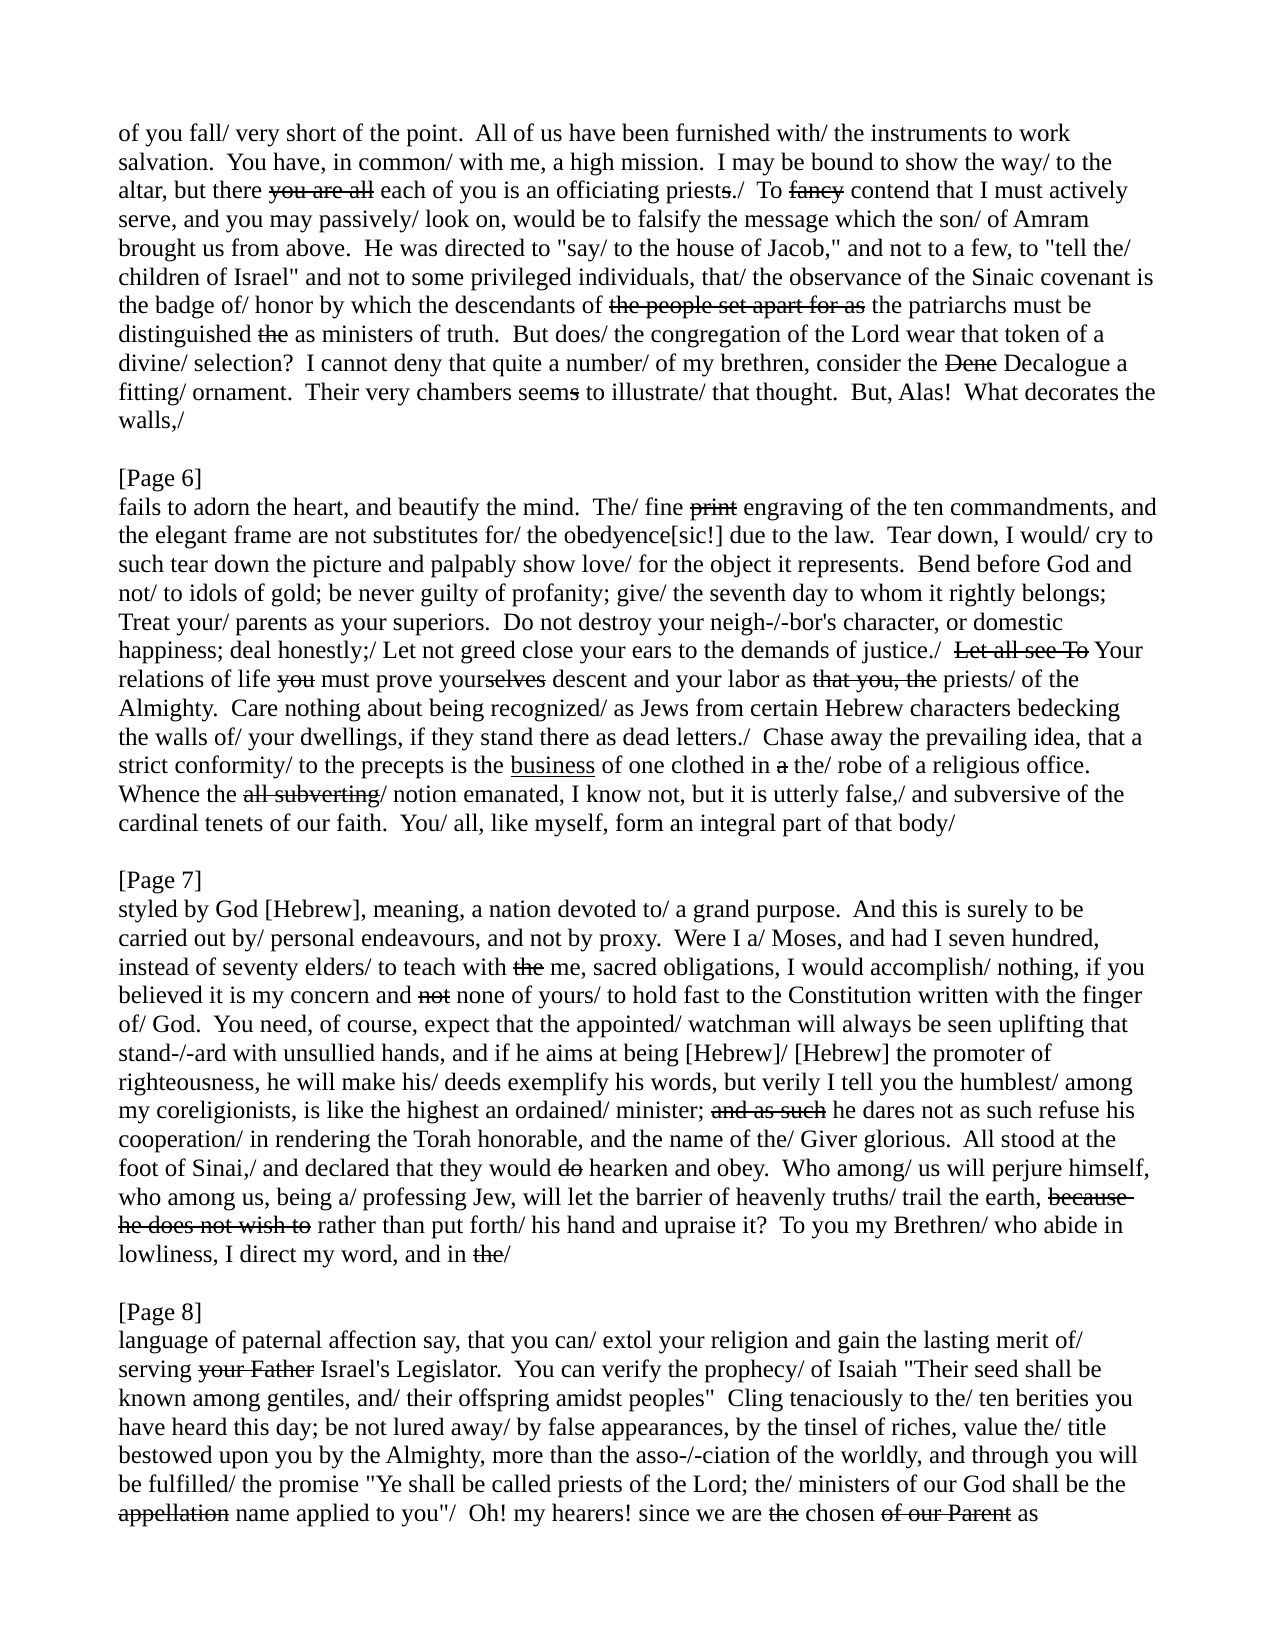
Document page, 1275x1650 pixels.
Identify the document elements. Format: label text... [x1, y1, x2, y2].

text [Page 8] [118, 1297, 1157, 1326]
text language of paternal affection say, that you can/ extol your religion and gain the lasting merit of/ serving your Father Israel's Legislator. You can verify the prophecy/ of Isaiah "Their seed shall be known among gentiles, and/ their offspring amidst peoples" Cling tenaciously to the/ ten berities you have heard this day; be not lured away/ by false appearances, by the tinsel of riches, value the/ title bestowed upon you by the Almighty, more than the asso-/-ciation of the worldly, and through you will be fulfilled/ the promise "Ye shall be called priests of the Lord; the/ ministers of our God shall be the appellation name applied to you"/ Oh! my hearers! since we are the chosen of our Parent as [118, 1326, 1157, 1527]
text [Page 6] [118, 463, 1157, 492]
text fails to adorn the heart, and beautify the mind. The/ fine print engraving of the ten commandments, and the elegant frame are not substitutes for/ the obedyence[sic!] due to the law. Tear down, I would/ cry to such tear down the picture and palpably show love/ for the object it represents. Bend before God and not/ to idols of gold; be never guilty of profanity; give/ the seventh day to whom it rightly belongs; Treat your/ parents as your superiors. Do not destroy your neigh-/-bor's character, or domestic happiness; deal honestly;/ Let not greed close your ears to the demands of justice./ Let all see To Your relations of life you must prove yourselves descent and your labor as that you, the priests/ of the Almighty. Care nothing about being recognized/ as Jews from certain Hebrew characters bedecking the walls of/ your dwellings, if they stand there as dead letters./ Chase away the prevailing idea, that a strict conformity/ to the precepts is the business of one clothed in a the/ robe of a religious office. Whence the all subverting/ notion emanated, I know not, but it is utterly false,/ and subversive of the cardinal tenets of our faith. You/ all, like myself, form an integral part of that body/ [118, 492, 1157, 837]
text styled by God [Hebrew], meaning, a nation devoted to/ a grand purpose. And this is surely to be carried out by/ personal endeavours, and not by proxy. Were I a/ Moses, and had I seven hundred, instead of seventy elders/ to teach with the me, sacred obligations, I would accomplish/ nothing, if you believed it is my concern and not none of yours/ to hold fast to the Constitution written with the finger of/ God. You need, of course, expect that the appointed/ watchman will always be seen uplifting that stand-/-ard with unsullied hands, and if he aims at being [Hebrew]/ [Hebrew] the promoter of righteousness, he will make his/ deeds exemplify his words, but verily I tell you the humblest/ among my coreligionists, is like the highest an ordained/ minister; and as such he dares not as such refuse his cooperation/ in rendering the Torah honorable, and the name of the/ Giver glorious. All stood at the foot of Sinai,/ and declared that they would do hearken and obey. Who among/ us will perjure himself, who among us, being a/ professing Jew, will let the barrier of heavenly truths/ trail the earth, because he does not wish to rather than put forth/ his hand and upraise it? To you my Brethren/ who abide in lowliness, I direct my word, and in the/ [118, 894, 1157, 1268]
text of you fall/ very short of the point. All of us have been furnished with/ the instruments to work salvation. You have, in common/ with me, a high mission. I may be bound to show the way/ to the altar, but there you are all each of you is an officiating priests./ To fancy contend that I must actively serve, and you may passively/ look on, would be to falsify the message which the son/ of Amram brought us from above. He was directed to "say/ to the house of Jacob," and not to a few, to "tell the/ children of Israel" and not to some privileged individuals, that/ the observance of the Sinaic covenant is the badge of/ honor by which the descendants of the people set apart for as the patriarchs must be distinguished the as ministers of truth. But does/ the congregation of the Lord wear that token of a divine/ selection? I cannot deny that quite a number/ of my brethren, consider the Dene Decalogue a fitting/ ornament. Their very chambers seems to illustrate/ that thought. But, Alas! What decorates the walls,/ [118, 118, 1157, 434]
text [Page 7] [118, 866, 1157, 894]
